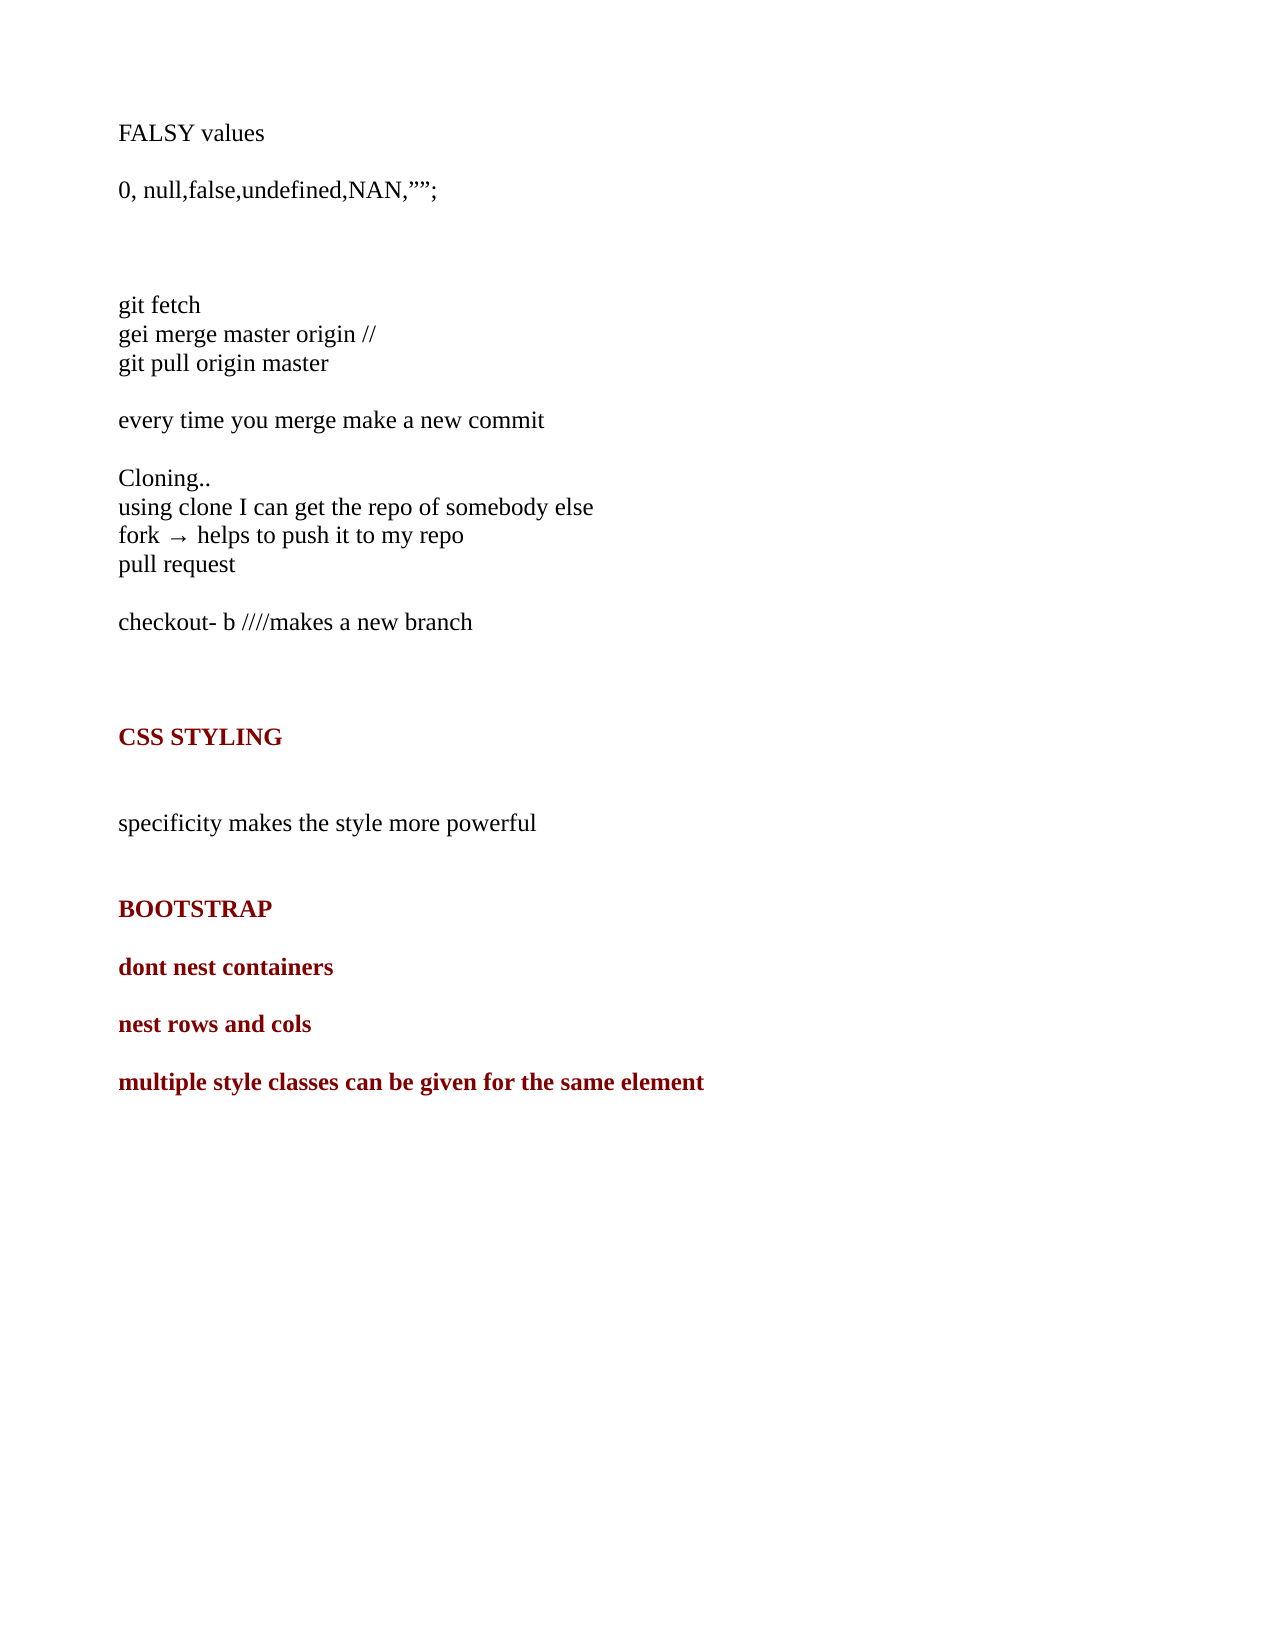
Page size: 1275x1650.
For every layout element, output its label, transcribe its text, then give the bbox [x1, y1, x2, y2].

text using clone I can get the repo of somebody else [118, 492, 1157, 521]
text git pull origin master [118, 348, 1157, 377]
text git fetch [118, 291, 1157, 319]
text nest rows and cols [118, 1009, 1157, 1038]
text 0, null,false,undefined,NAN,””; [118, 176, 1157, 204]
text BOOTSTRAP [118, 894, 1157, 923]
text every time you merge make a new commit [118, 406, 1157, 434]
text CSS STYLING [118, 722, 1157, 751]
text fork → helps to push it to my repo [118, 521, 1157, 549]
text specificity makes the style more powerful [118, 808, 1157, 837]
text Cloning.. [118, 463, 1157, 492]
text multiple style classes can be given for the same element [118, 1067, 1157, 1096]
text pull request [118, 549, 1157, 578]
text checkout- b ////makes a new branch [118, 607, 1157, 636]
text dont nest containers [118, 952, 1157, 981]
text FALSY values [118, 118, 1157, 147]
text gei merge master origin // [118, 319, 1157, 348]
